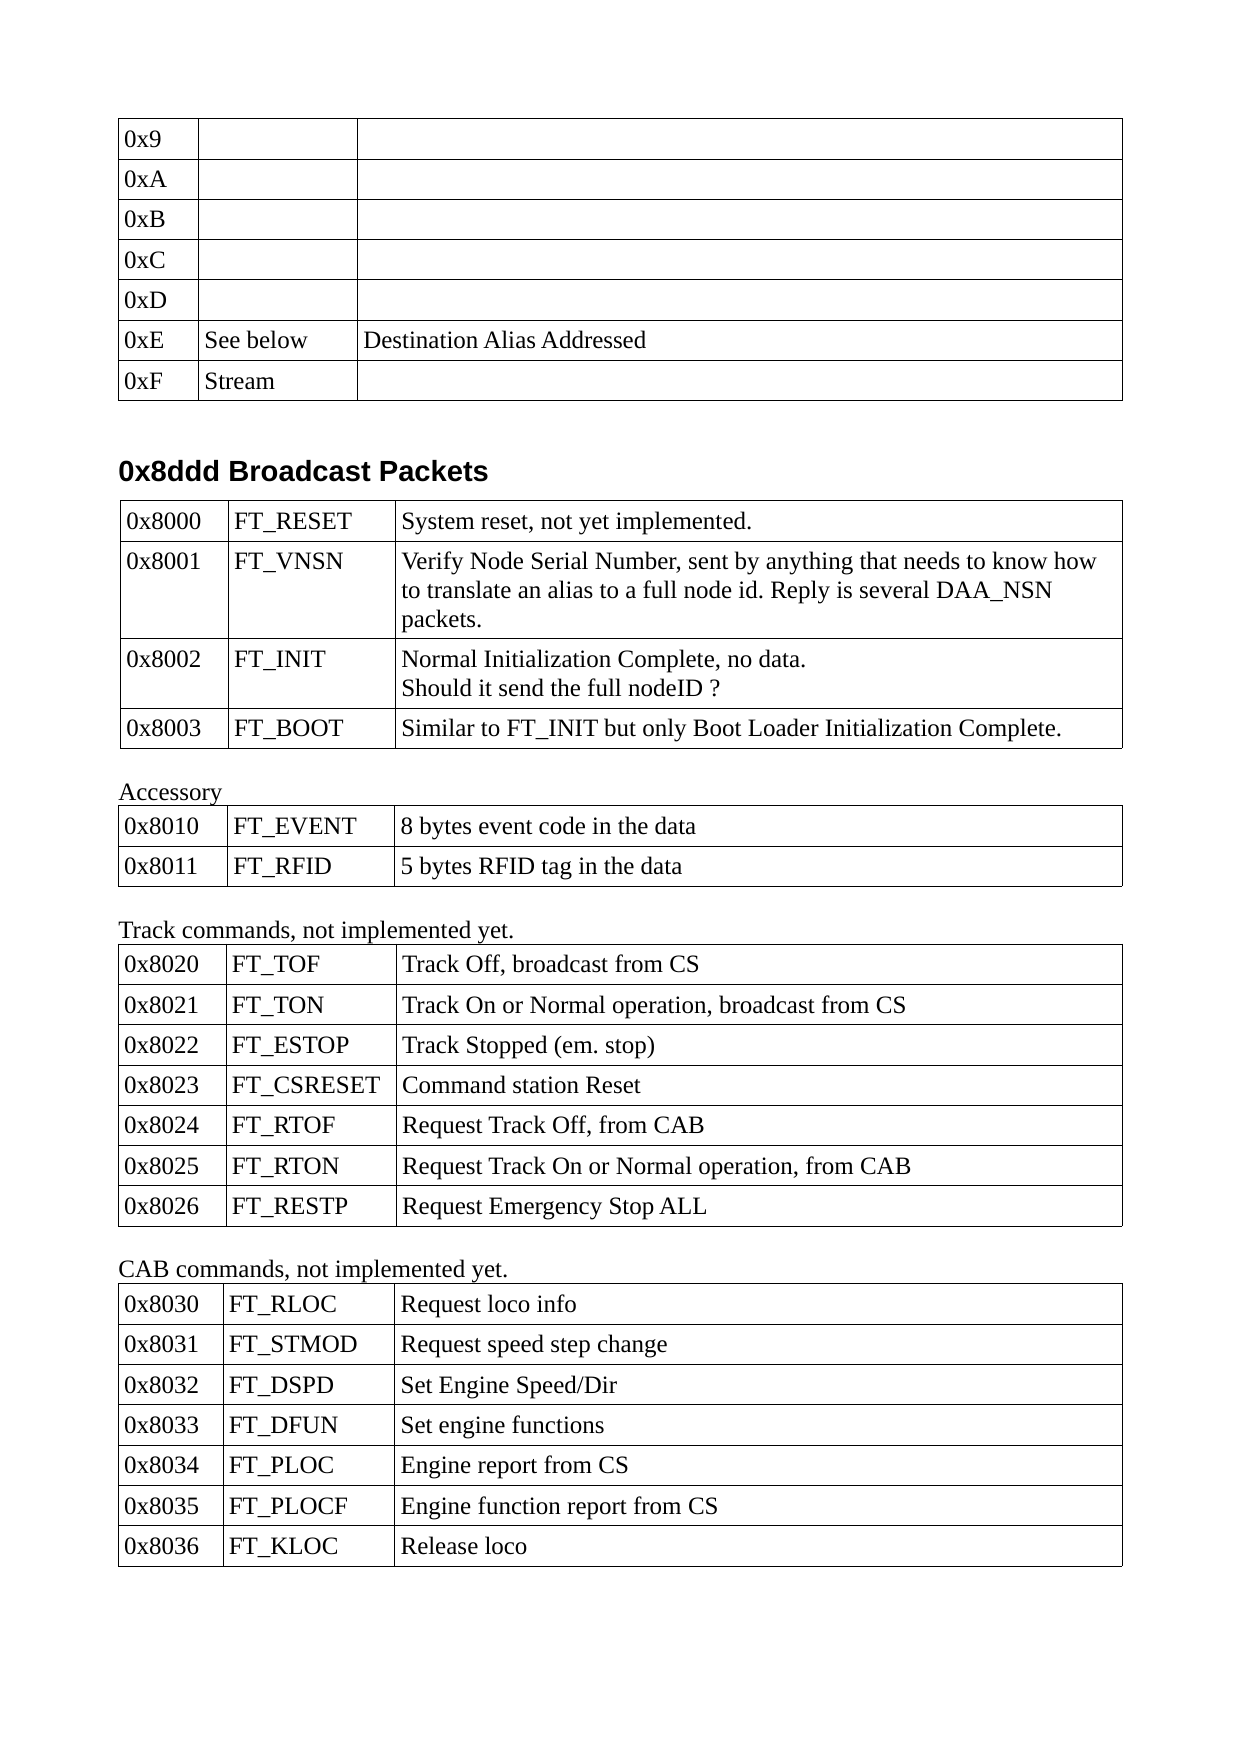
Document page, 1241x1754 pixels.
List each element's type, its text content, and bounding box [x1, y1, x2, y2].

table_cell FT_PLOC [224, 1446, 394, 1485]
text Accessory [118, 777, 1122, 805]
table_cell [199, 119, 357, 158]
table_cell Set Engine Speed/Dir [395, 1365, 1122, 1404]
table_cell 0xD [119, 280, 198, 320]
table_cell Track On or Normal operation, broadcast from CS [397, 985, 1122, 1024]
table_cell [358, 119, 1122, 158]
table_cell 0x8025 [119, 1146, 226, 1185]
table_header 0x8020 [119, 945, 226, 984]
table_cell Engine report from CS [395, 1446, 1122, 1485]
table_cell 0x8034 [119, 1446, 223, 1485]
table_cell Normal Initialization Complete, no data. Should it send the full nodeID ? [396, 639, 1122, 707]
table_cell FT_RTOF [227, 1106, 396, 1145]
table_cell Request speed step change [395, 1325, 1122, 1364]
table_cell [199, 280, 357, 320]
table_cell 0x8031 [119, 1325, 223, 1364]
table_header System reset, not yet implemented. [396, 501, 1122, 541]
table_cell 5 bytes RFID tag in the data [395, 847, 1122, 886]
table_cell Request Track On or Normal operation, from CAB [397, 1146, 1122, 1185]
table_cell Set engine functions [395, 1405, 1122, 1444]
table_cell Destination Alias Addressed [358, 321, 1122, 360]
table_cell 0x8002 [121, 639, 228, 707]
table_cell 0x8023 [119, 1066, 226, 1105]
table_cell FT_TON [227, 985, 396, 1024]
table_cell 0x8032 [119, 1365, 223, 1404]
table_header Track Off, broadcast from CS [397, 945, 1122, 984]
table_cell FT_PLOCF [224, 1486, 394, 1525]
table_cell Request Track Off, from CAB [397, 1106, 1122, 1145]
table_cell [358, 240, 1122, 279]
table_cell [199, 240, 357, 279]
table_cell [199, 200, 357, 239]
table_cell 0x8011 [119, 847, 227, 886]
table_cell FT_KLOC [224, 1526, 394, 1566]
table_cell FT_INIT [229, 639, 395, 707]
table_cell FT_RTON [227, 1146, 396, 1185]
table_cell 0xC [119, 240, 198, 279]
table_cell FT_BOOT [229, 709, 395, 748]
table_cell [358, 280, 1122, 320]
table_cell 0x8033 [119, 1405, 223, 1444]
table_cell 0x8024 [119, 1106, 226, 1145]
table_cell 0x8001 [121, 542, 228, 638]
table_header 8 bytes event code in the data [395, 806, 1122, 846]
table_header 0x8030 [119, 1284, 223, 1324]
table_cell Request Emergency Stop ALL [397, 1186, 1122, 1226]
subtitle 0x8ddd Broadcast Packets [118, 454, 1122, 488]
table_cell FT_STMOD [224, 1325, 394, 1364]
table_cell 0xA [119, 160, 198, 199]
table_header 0x8010 [119, 806, 227, 846]
table_header Request loco info [395, 1284, 1122, 1324]
table_cell 0xB [119, 200, 198, 239]
table_cell FT_VNSN [229, 542, 395, 638]
table_cell 0xE [119, 321, 198, 360]
table_cell FT_CSRESET [227, 1066, 396, 1105]
table_cell FT_DFUN [224, 1405, 394, 1444]
table_cell 0x8026 [119, 1186, 226, 1226]
table_cell Engine function report from CS [395, 1486, 1122, 1525]
table_cell FT_DSPD [224, 1365, 394, 1404]
table_cell FT_ESTOP [227, 1025, 396, 1064]
table_cell Track Stopped (em. stop) [397, 1025, 1122, 1064]
table_cell [358, 361, 1122, 400]
table_cell FT_RESTP [227, 1186, 396, 1226]
table_cell Command station Reset [397, 1066, 1122, 1105]
table_cell Verify Node Serial Number, sent by anything that needs to know how to translate an alias to a full node id. Reply is several DAA_NSN packets. [396, 542, 1122, 638]
table_cell 0x8035 [119, 1486, 223, 1525]
text Track commands, not implemented yet. [118, 915, 1122, 943]
table_cell FT_RFID [228, 847, 394, 886]
text CAB commands, not implemented yet. [118, 1254, 1122, 1283]
table_cell 0x8021 [119, 985, 226, 1024]
table_header FT_TOF [227, 945, 396, 984]
table_cell 0x9 [119, 119, 198, 158]
table_cell Release loco [395, 1526, 1122, 1566]
table_cell [358, 160, 1122, 199]
table_cell Stream [199, 361, 357, 400]
table_cell [199, 160, 357, 199]
table_cell See below [199, 321, 357, 360]
table_cell Similar to FT_INIT but only Boot Loader Initialization Complete. [396, 709, 1122, 748]
table_header FT_RESET [229, 501, 395, 541]
table_header 0x8000 [121, 501, 228, 541]
table_cell 0x8003 [121, 709, 228, 748]
table_cell 0xF [119, 361, 198, 400]
table_cell [358, 200, 1122, 239]
table_header FT_RLOC [224, 1284, 394, 1324]
table_cell 0x8022 [119, 1025, 226, 1064]
table_header FT_EVENT [228, 806, 394, 846]
table_cell 0x8036 [119, 1526, 223, 1566]
